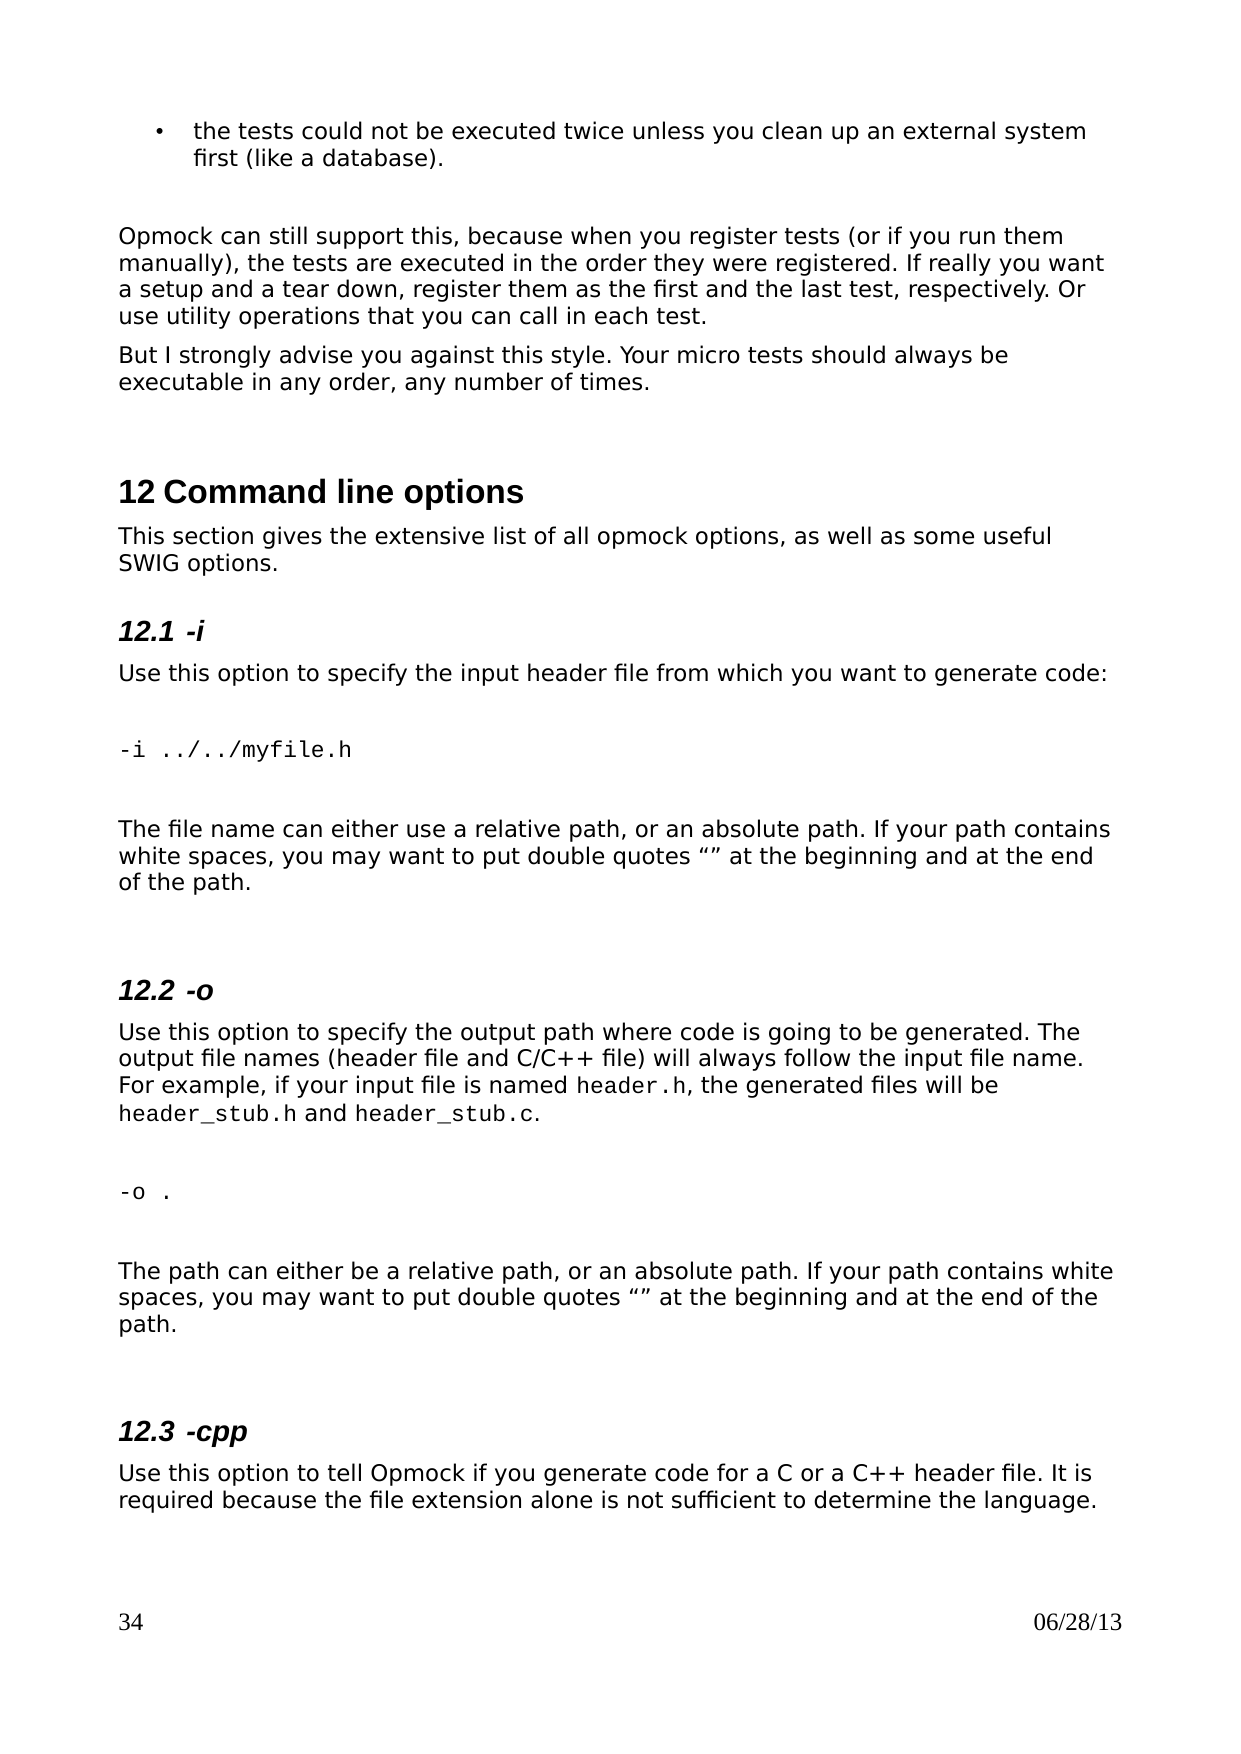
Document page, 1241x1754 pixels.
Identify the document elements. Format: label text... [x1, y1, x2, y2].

text Use this option to specify the input header file from which you want to generate code: [118, 660, 1122, 687]
subtitle -cpp [118, 1414, 1122, 1448]
text The file name can either use a relative path, or an absolute path. If your path contains white spaces, you may want to put double quotes “” at the beginning and at the end of the path. [118, 816, 1122, 896]
text Use this option to tell Opmock if you generate code for a C or a C++ header file. It is required because the file extension alone is not sufficient to determine the language. [118, 1461, 1122, 1514]
subtitle -o [118, 973, 1122, 1006]
text The path can either be a relative path, or an absolute path. If your path contains white spaces, you may want to put double quotes “” at the beginning and at the end of the path. [118, 1258, 1122, 1338]
subtitle -i [118, 614, 1122, 648]
subtitle Command line options [118, 472, 1122, 511]
text Opmock can still support this, because when you register tests (or if you run them manually), the tests are executed in the order they were registered. If really you want a setup and a tear down, register them as the first and the last test, respectively. Or use utility operations that you can call in each test. [118, 223, 1122, 330]
text This section gives the extensive list of all opmock options, as well as some useful SWIG options. [118, 523, 1122, 577]
text Use this option to specify the output path where code is going to be generated. The output file names (header file and C/C++ file) will always follow the input file name. For example, if your input file is named header.h, the generated files will be header_stub.h and header_stub.c. [118, 1019, 1122, 1128]
text But I strongly advise you against this style. Your micro tests should always be executable in any order, any number of times. [118, 342, 1122, 396]
text -o . [118, 1180, 1122, 1206]
text -i ../../myfile.h [118, 739, 1122, 764]
list the tests could not be executed twice unless you clean up an external system first (like a database). [156, 118, 1122, 171]
